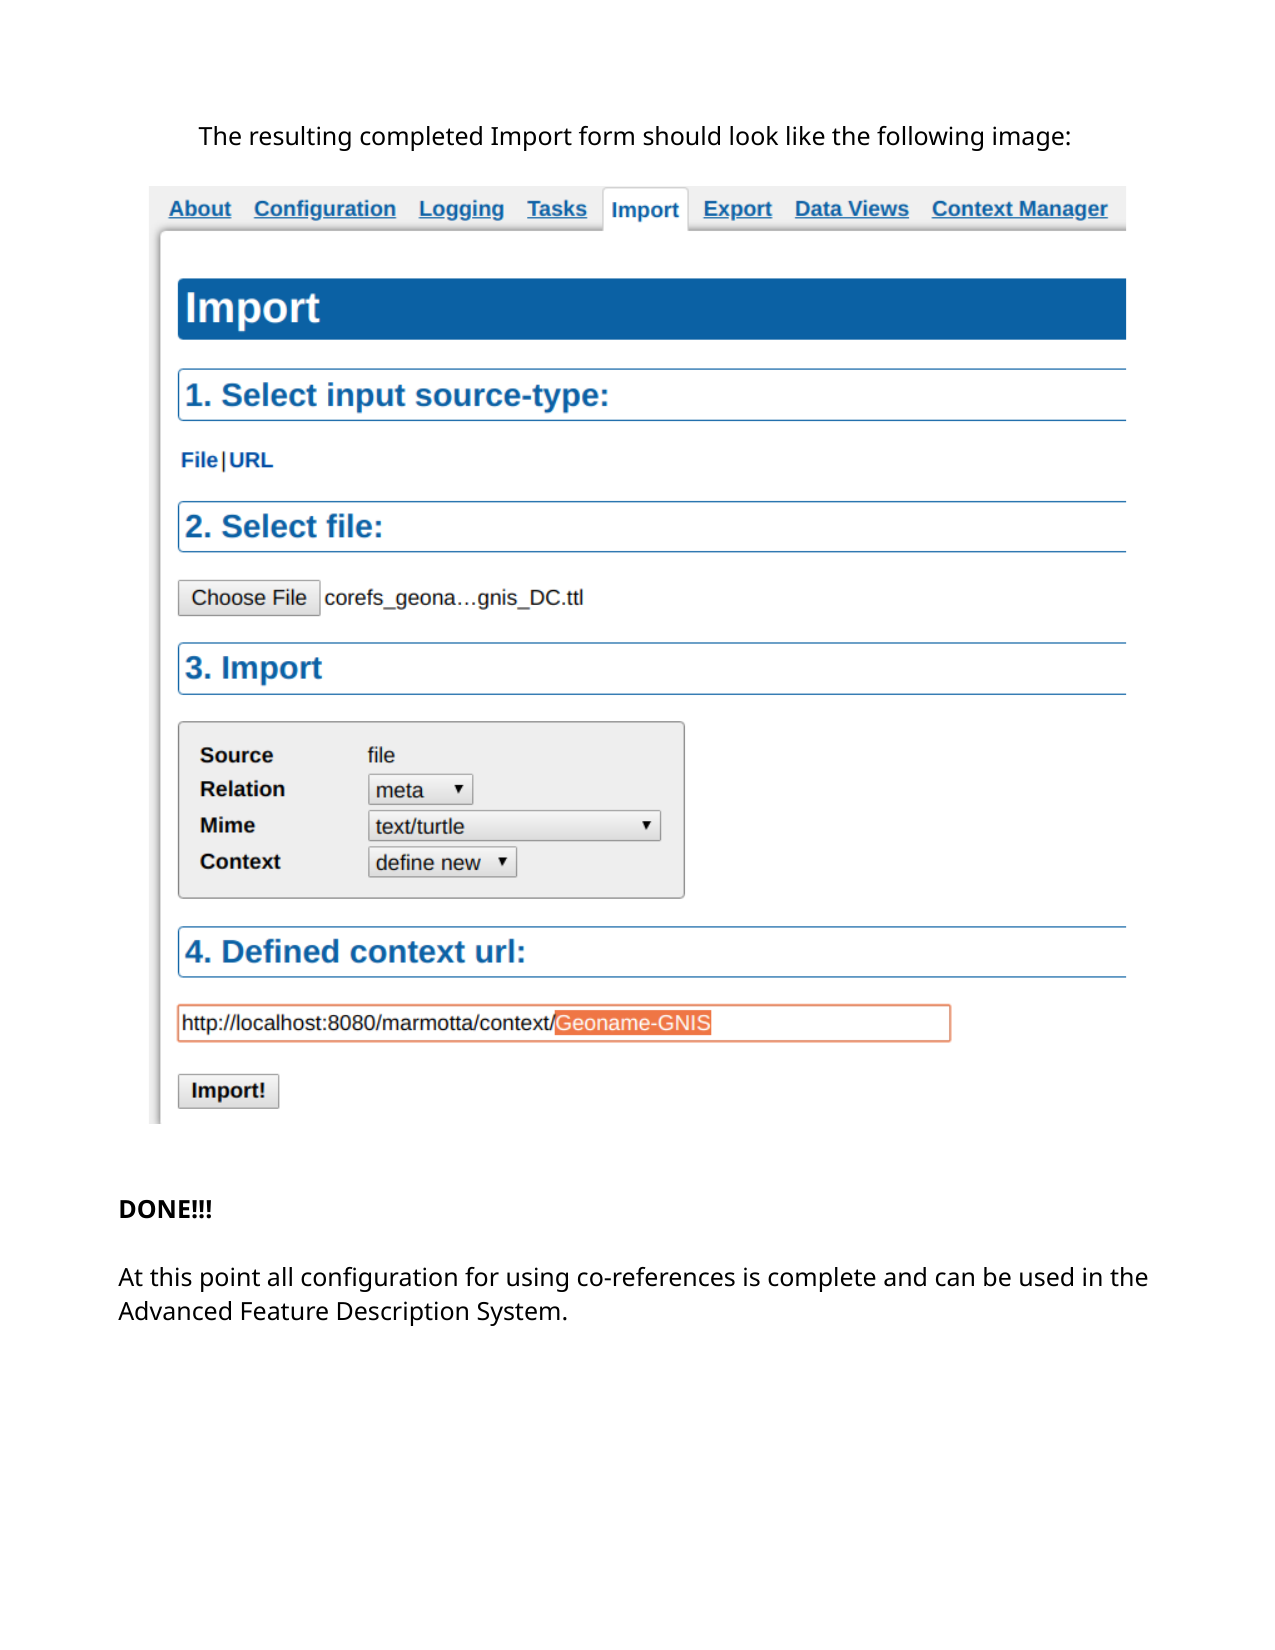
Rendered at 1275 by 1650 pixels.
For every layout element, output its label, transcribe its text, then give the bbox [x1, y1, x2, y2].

text DONE!!! [118, 1192, 1157, 1226]
text At this point all configuration for using co-references is complete and can be used in the Advanced Feature Description System. [118, 1260, 1157, 1328]
picture [148, 186, 1127, 1124]
text The resulting completed Import form should look like the following image: [118, 118, 1157, 152]
